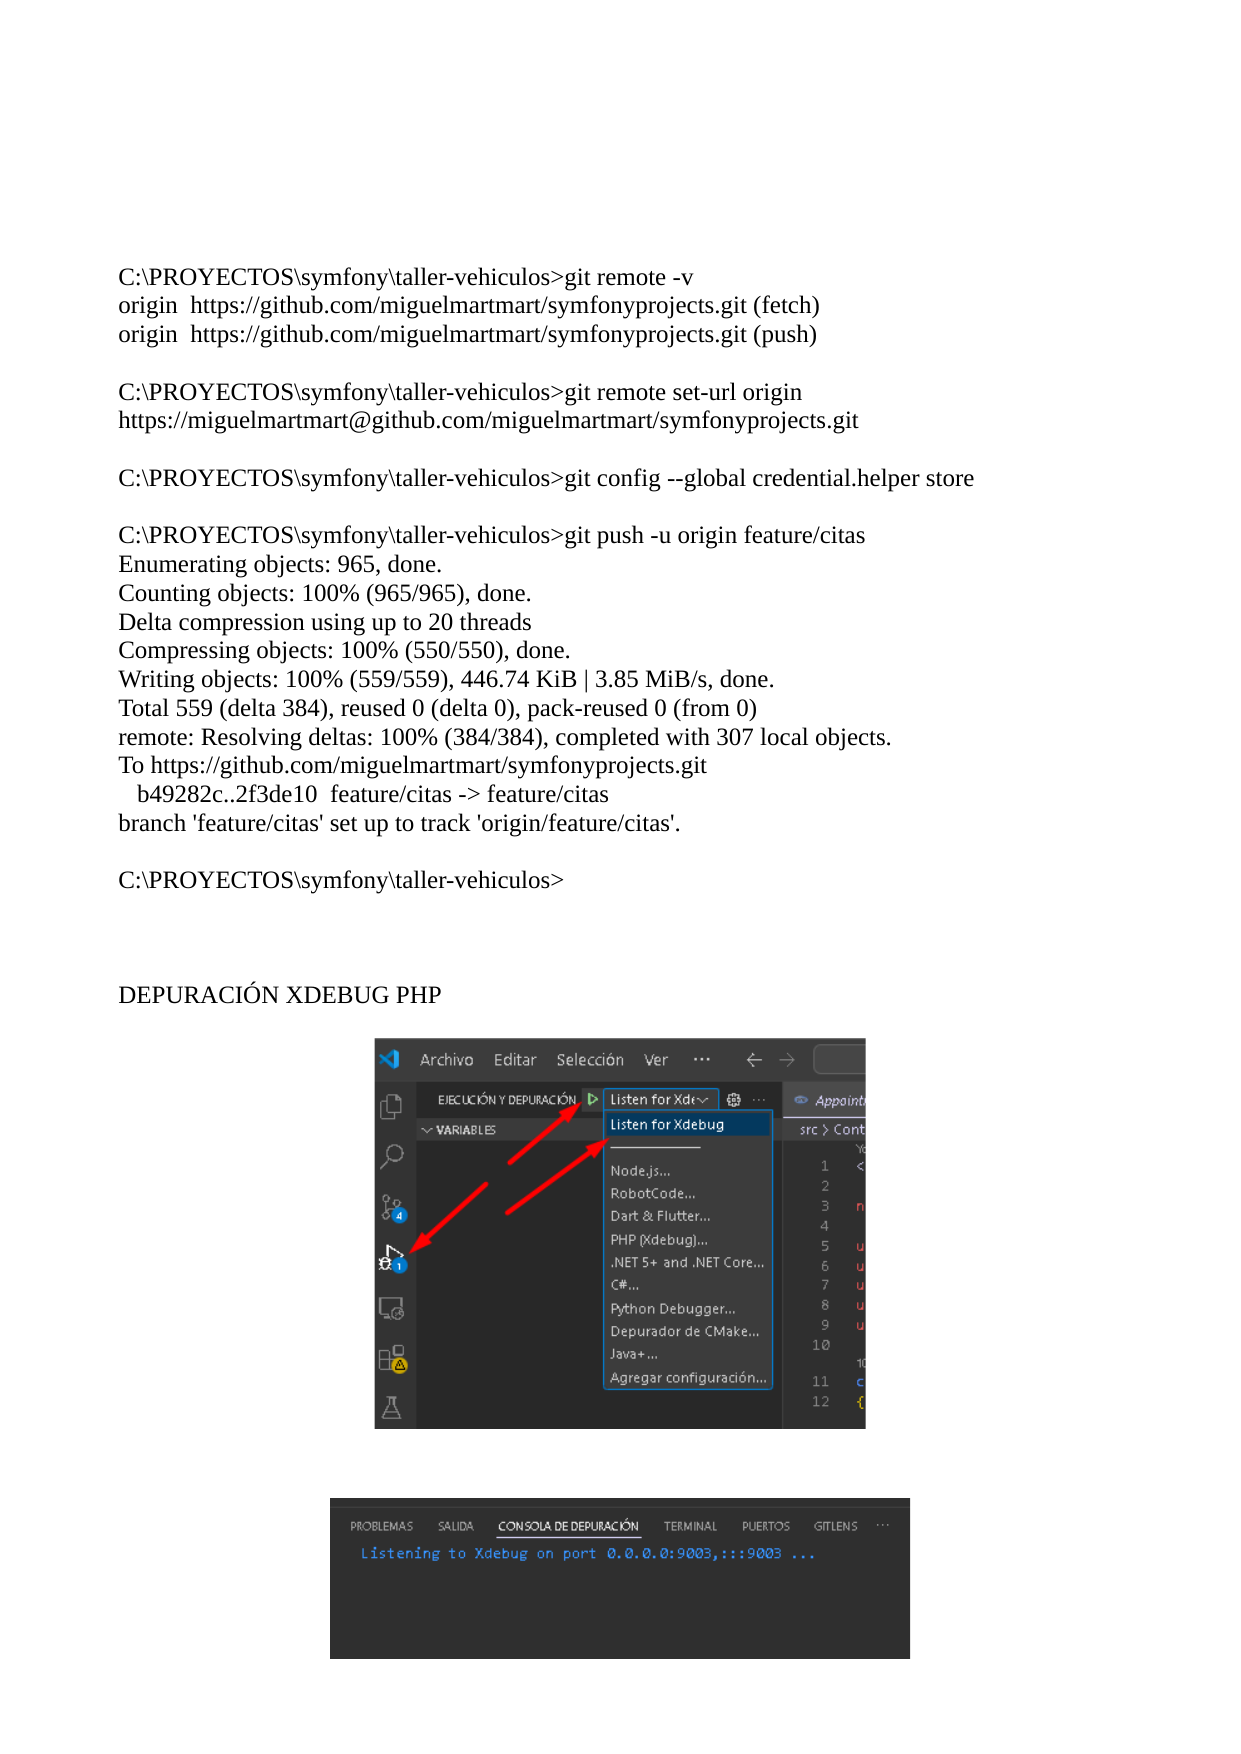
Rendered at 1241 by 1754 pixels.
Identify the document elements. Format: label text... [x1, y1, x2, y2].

text C:\PROYECTOS\symfony\taller-vehiculos>git remote -v [118, 262, 1122, 291]
text origin https://github.com/miguelmartmart/symfonyprojects.git (fetch) [118, 291, 1122, 319]
text Delta compression using up to 20 threads [118, 607, 1122, 636]
text C:\PROYECTOS\symfony\taller-vehiculos>git config --global credential.helper store [118, 463, 1122, 492]
text b49282c..2f3de10 feature/citas -> feature/citas [118, 779, 1122, 808]
text To https://github.com/miguelmartmart/symfonyprojects.git [118, 751, 1122, 779]
text DEPURACIÓN XDEBUG PHP [118, 981, 1122, 1009]
text Total 559 (delta 384), reused 0 (delta 0), pack-reused 0 (from 0) [118, 693, 1122, 722]
text remote: Resolving deltas: 100% (384/384), completed with 307 local objects. [118, 722, 1122, 751]
text Writing objects: 100% (559/559), 446.74 KiB | 3.85 MiB/s, done. [118, 664, 1122, 693]
text Counting objects: 100% (965/965), done. [118, 578, 1122, 607]
text C:\PROYECTOS\symfony\taller-vehiculos> [118, 866, 1122, 894]
picture [374, 1038, 866, 1429]
text C:\PROYECTOS\symfony\taller-vehiculos>git remote set-url origin https://miguelmartmart@github.com/miguelmartmart/symfonyprojects.git [118, 377, 1122, 434]
text Compressing objects: 100% (550/550), done. [118, 636, 1122, 664]
text Enumerating objects: 965, done. [118, 549, 1122, 578]
text origin https://github.com/miguelmartmart/symfonyprojects.git (push) [118, 319, 1122, 348]
text C:\PROYECTOS\symfony\taller-vehiculos>git push -u origin feature/citas [118, 521, 1122, 549]
text branch 'feature/citas' set up to track 'origin/feature/citas'. [118, 808, 1122, 837]
picture [330, 1498, 911, 1659]
